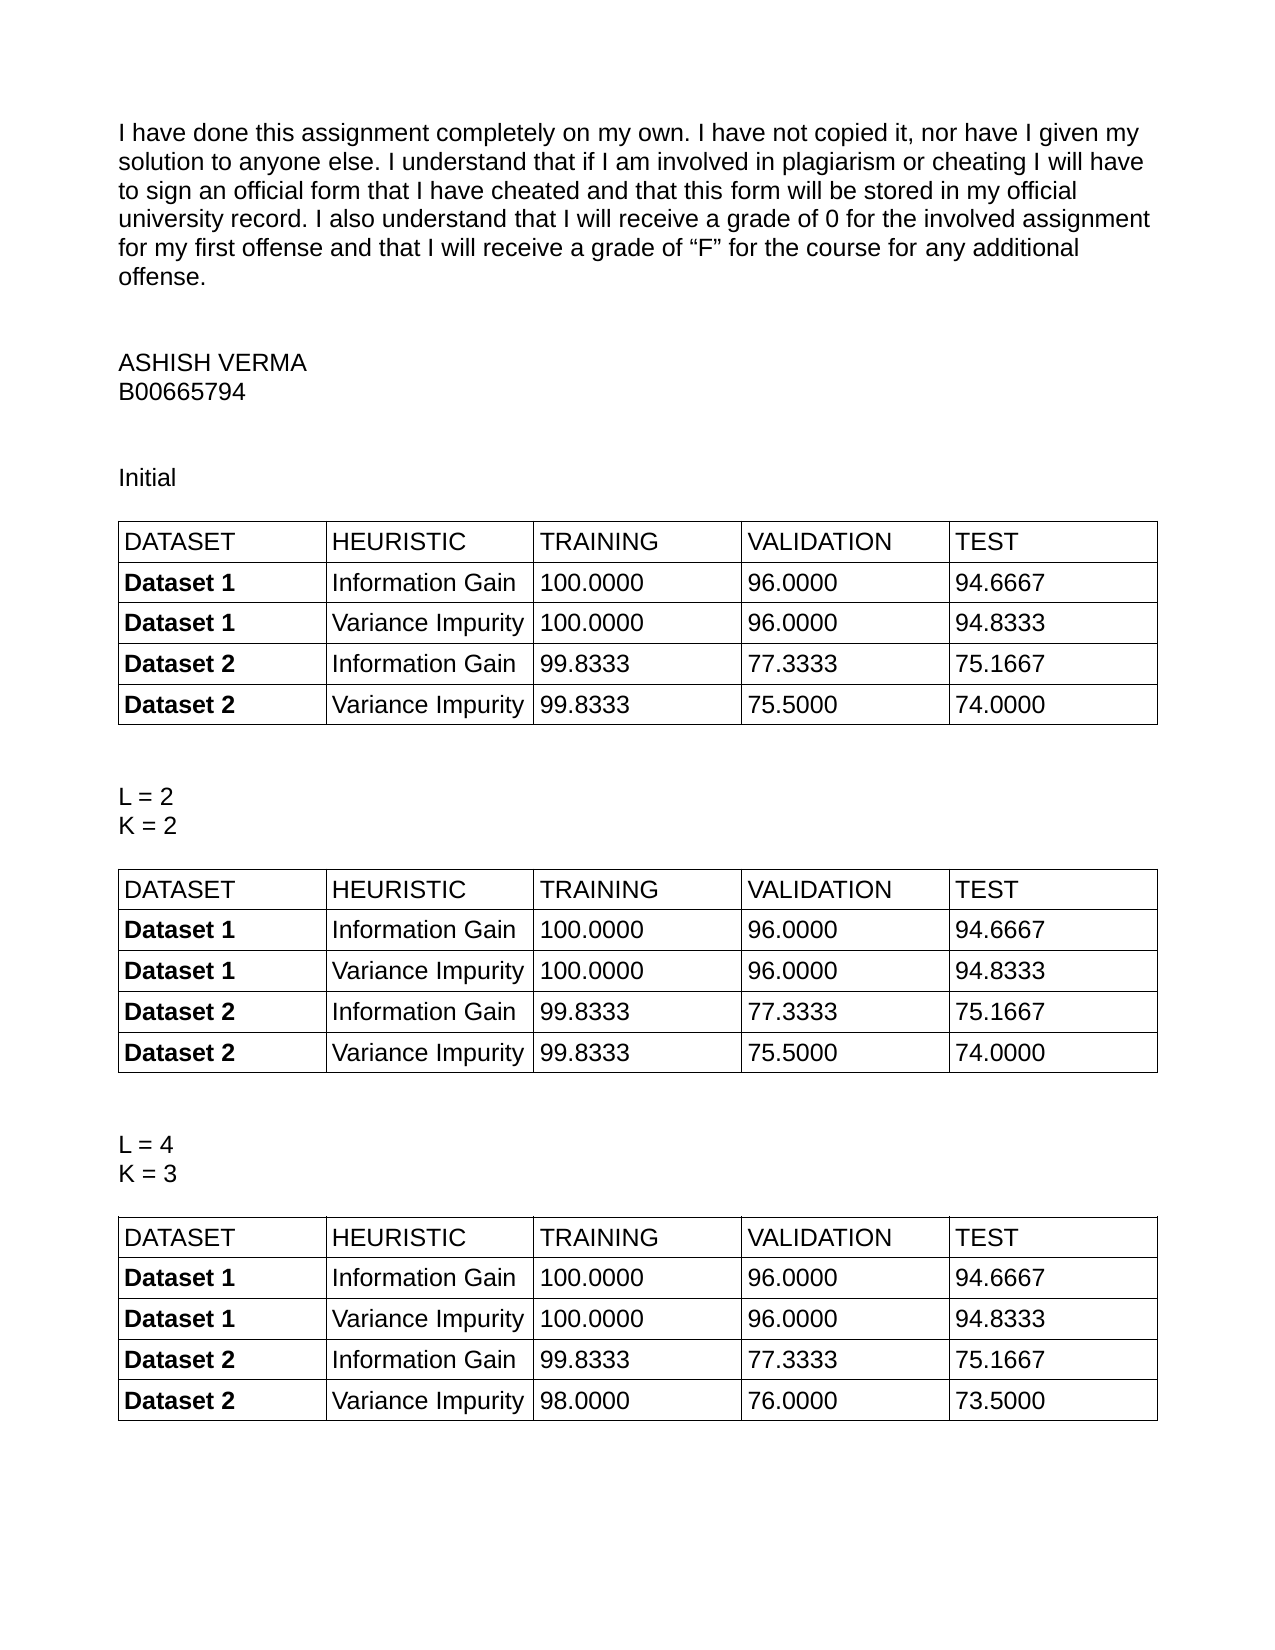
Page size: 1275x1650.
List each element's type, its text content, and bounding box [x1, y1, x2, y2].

text L = 2 [118, 782, 1157, 811]
table_cell 99.8333 [534, 992, 741, 1031]
table_header TRAINING [534, 522, 741, 561]
table_cell 96.0000 [742, 1299, 949, 1339]
table_cell 75.5000 [742, 685, 949, 724]
table_header DATASET [119, 522, 326, 561]
table_header TEST [950, 1218, 1157, 1257]
table_cell 100.0000 [534, 1299, 741, 1339]
table_cell Variance Impurity [327, 1299, 533, 1339]
text K = 3 [118, 1159, 1157, 1188]
table_cell 100.0000 [534, 951, 741, 991]
table_header TEST [950, 522, 1157, 561]
table_cell Variance Impurity [327, 685, 533, 724]
table_cell Dataset 2 [119, 1340, 326, 1379]
table_cell 73.5000 [950, 1380, 1157, 1420]
table_cell 94.6667 [950, 910, 1157, 950]
table_cell 74.0000 [950, 1033, 1157, 1072]
table_header HEURISTIC [327, 1218, 533, 1257]
table_cell Dataset 1 [119, 1299, 326, 1339]
table_cell 76.0000 [742, 1380, 949, 1420]
table_cell 96.0000 [742, 1258, 949, 1298]
table_header HEURISTIC [327, 522, 533, 561]
table_cell 96.0000 [742, 603, 949, 643]
table_header HEURISTIC [327, 870, 533, 909]
table_cell Dataset 1 [119, 910, 326, 950]
text L = 4 [118, 1130, 1157, 1159]
table_cell Information Gain [327, 1340, 533, 1379]
table_cell 100.0000 [534, 910, 741, 950]
table_header TEST [950, 870, 1157, 909]
table_cell 94.8333 [950, 1299, 1157, 1339]
table_cell 98.0000 [534, 1380, 741, 1420]
table_header VALIDATION [742, 1218, 949, 1257]
table_cell Variance Impurity [327, 1380, 533, 1420]
table_cell Dataset 1 [119, 563, 326, 602]
table_header VALIDATION [742, 522, 949, 561]
table_cell 100.0000 [534, 1258, 741, 1298]
table_header VALIDATION [742, 870, 949, 909]
table_cell 74.0000 [950, 685, 1157, 724]
table_cell 96.0000 [742, 563, 949, 602]
table_cell 77.3333 [742, 1340, 949, 1379]
table_cell Dataset 1 [119, 1258, 326, 1298]
table_cell 94.6667 [950, 1258, 1157, 1298]
table_cell Dataset 1 [119, 603, 326, 643]
table_cell 75.1667 [950, 644, 1157, 683]
table_cell 99.8333 [534, 644, 741, 683]
table_header TRAINING [534, 870, 741, 909]
text I have done this assignment completely on my own. I have not copied it, nor have I given my solution to anyone else. I understand that if I am involved in plagiarism or cheating I will have to sign an official form that I have cheated and that this form will be stored in my official university record. I also understand that I will receive a grade of 0 for the involved assignment for my first offense and that I will receive a grade of “F” for the course for any additional offense. [118, 118, 1157, 291]
table_header DATASET [119, 870, 326, 909]
table_cell Variance Impurity [327, 603, 533, 643]
table_cell Information Gain [327, 563, 533, 602]
table_cell Dataset 1 [119, 951, 326, 991]
table_cell Information Gain [327, 910, 533, 950]
table_cell 94.8333 [950, 951, 1157, 991]
table_header TRAINING [534, 1218, 741, 1257]
table_cell 75.1667 [950, 992, 1157, 1031]
table_cell 96.0000 [742, 910, 949, 950]
table_header DATASET [119, 1218, 326, 1257]
table_cell 99.8333 [534, 1340, 741, 1379]
table_cell 96.0000 [742, 951, 949, 991]
table_cell Dataset 2 [119, 992, 326, 1031]
table_cell 99.8333 [534, 685, 741, 724]
table_cell Variance Impurity [327, 951, 533, 991]
table_cell Dataset 2 [119, 644, 326, 683]
table_cell 77.3333 [742, 992, 949, 1031]
table_cell Variance Impurity [327, 1033, 533, 1072]
table_cell Dataset 2 [119, 1033, 326, 1072]
text K = 2 [118, 811, 1157, 840]
text ASHISH VERMA [118, 348, 1157, 377]
table_cell 99.8333 [534, 1033, 741, 1072]
table_cell Information Gain [327, 1258, 533, 1298]
table_cell Information Gain [327, 992, 533, 1031]
table_cell Dataset 2 [119, 685, 326, 724]
text B00665794 [118, 377, 1157, 406]
table_cell Dataset 2 [119, 1380, 326, 1420]
table_cell 94.6667 [950, 563, 1157, 602]
table_cell 75.5000 [742, 1033, 949, 1072]
table_cell 94.8333 [950, 603, 1157, 643]
table_cell 75.1667 [950, 1340, 1157, 1379]
table_cell 100.0000 [534, 603, 741, 643]
text Initial [118, 463, 1157, 492]
table_cell Information Gain [327, 644, 533, 683]
table_cell 100.0000 [534, 563, 741, 602]
table_cell 77.3333 [742, 644, 949, 683]
